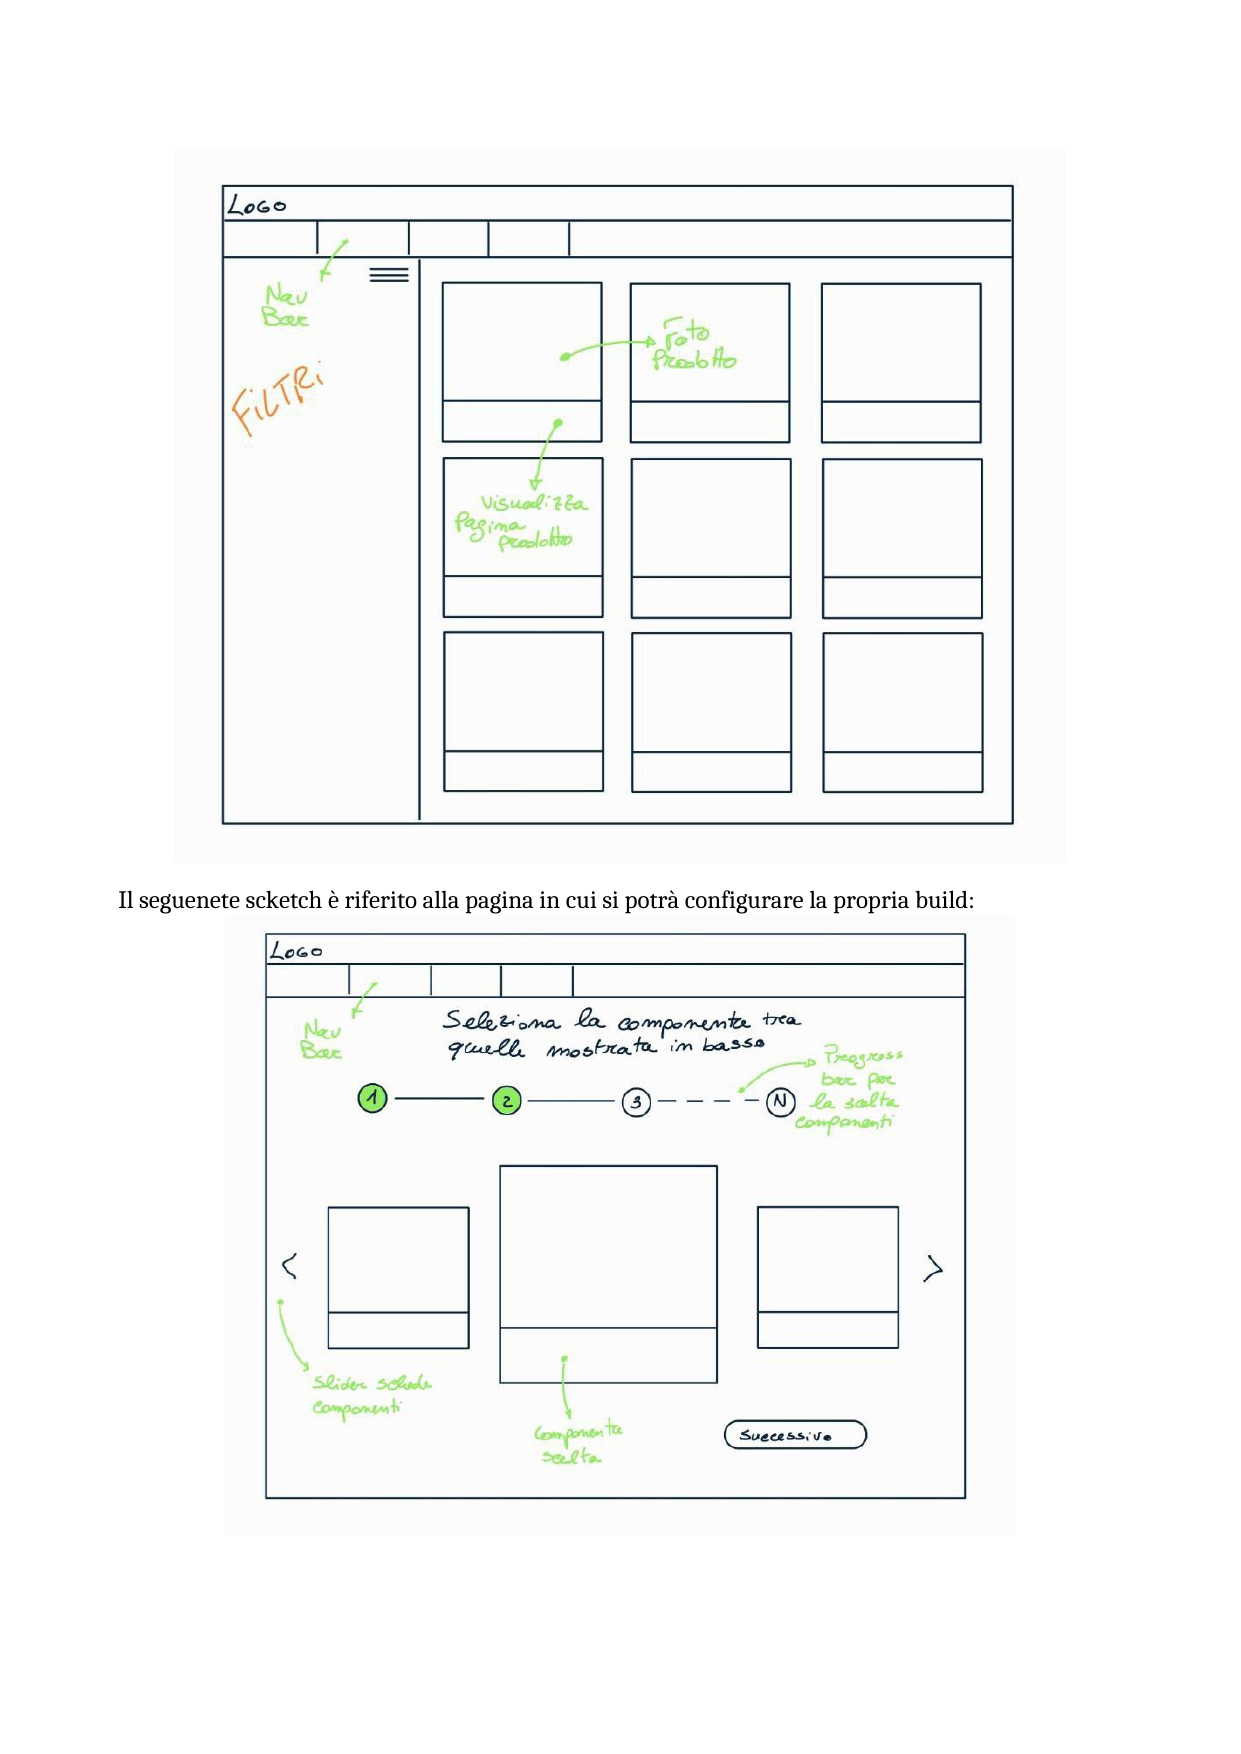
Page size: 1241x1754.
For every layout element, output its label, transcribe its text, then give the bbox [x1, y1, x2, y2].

picture [174, 147, 1067, 863]
picture [225, 914, 1015, 1536]
text Il seguenete scketch è riferito alla pagina in cui si potrà configurare la propria build: [118, 886, 1122, 914]
